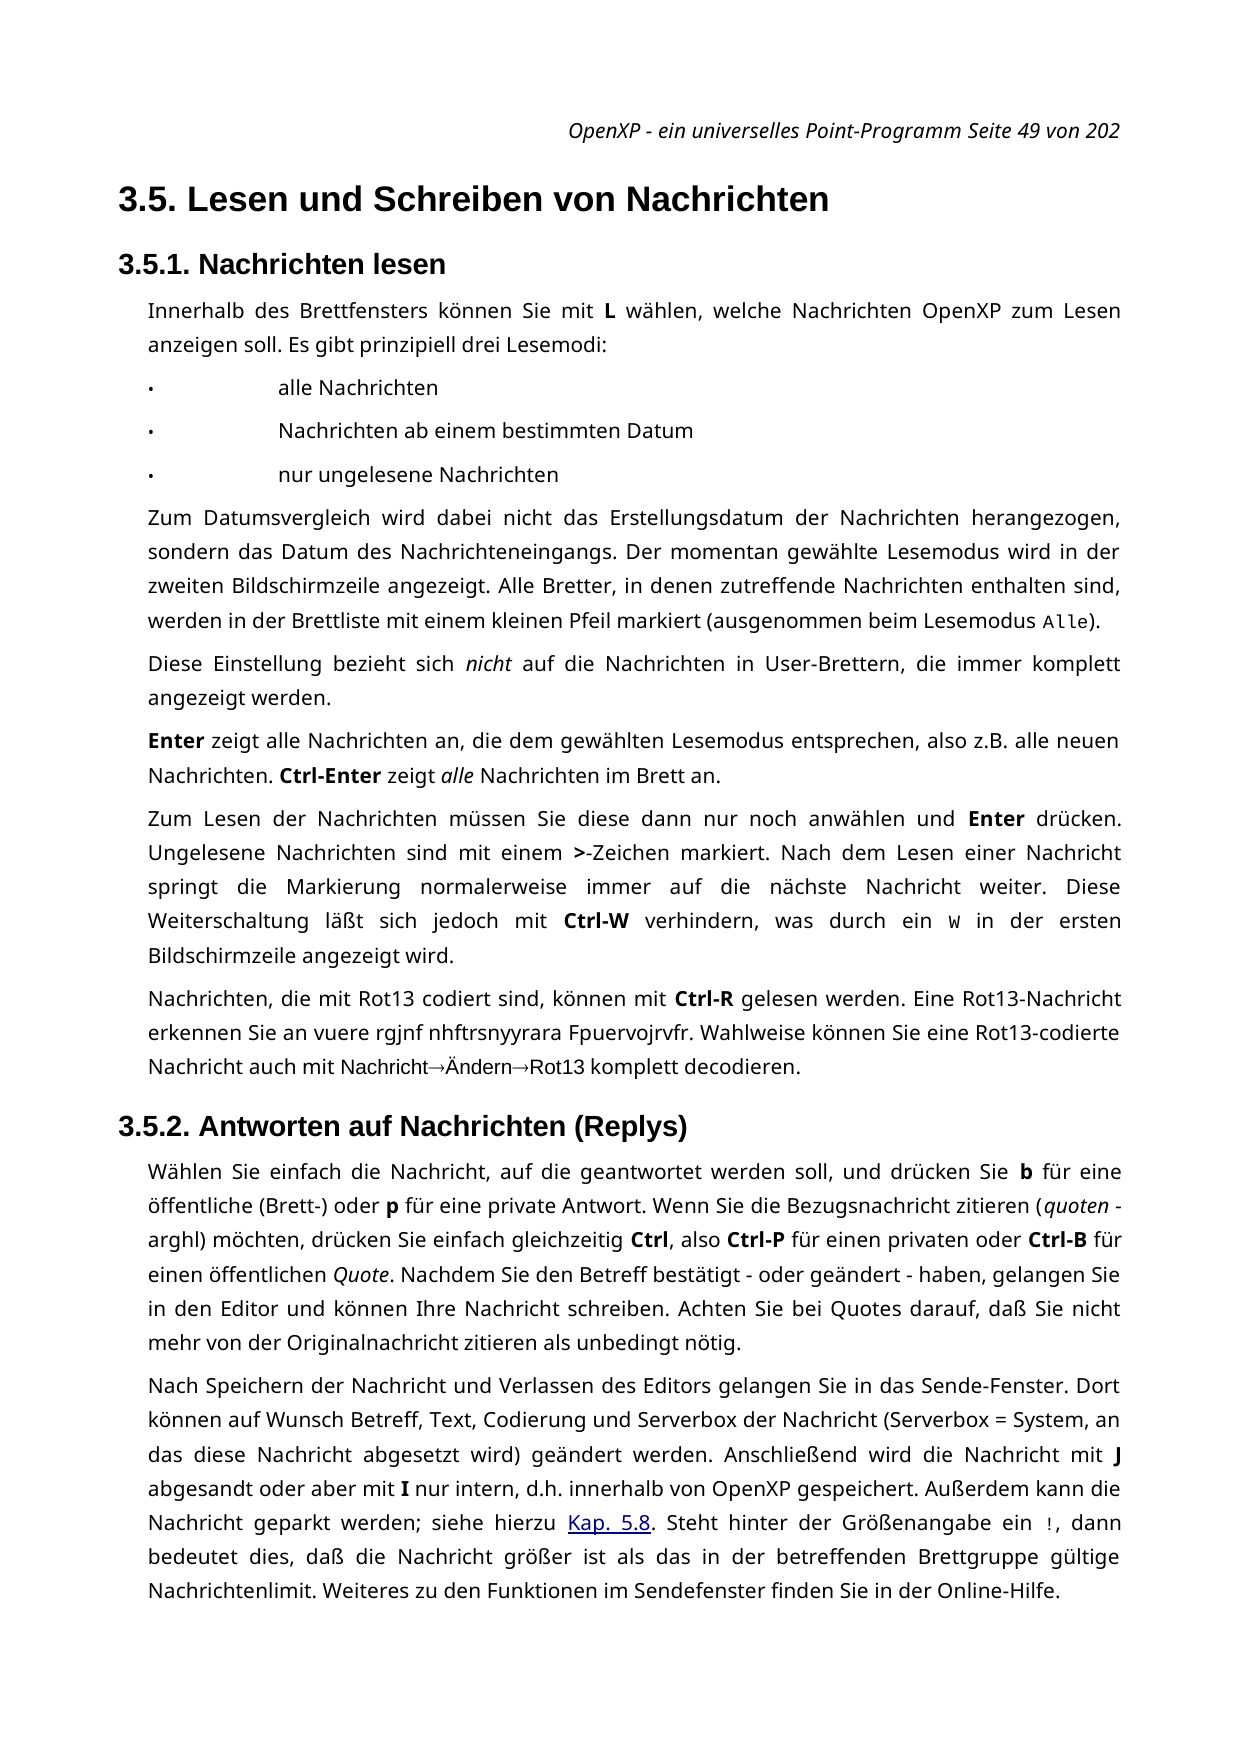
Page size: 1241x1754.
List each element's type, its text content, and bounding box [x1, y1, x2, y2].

text • nur ungelesene Nachrichten [148, 460, 1122, 488]
text Nach Speichern der Nachricht und Verlassen des Editors gelangen Sie in das Sende-Fenster. Dort können auf Wunsch Betreff, Text, Codierung und Serverbox der Nachricht (Serverbox = System, an das diese Nachricht abgesetzt wird) geändert werden. Anschließend wird die Nachricht mit J abgesandt oder aber mit I nur intern, d.h. innerhalb von OpenXP gespeichert. Außerdem kann die Nachricht geparkt werden; siehe hierzu Kap. 5.8. Steht hinter der Größenangabe ein !, dann bedeutet dies, daß die Nachricht größer ist als das in der betreffenden Brettgruppe gültige Nachrichtenlimit. Weiteres zu den Funktionen im Sendefenster finden Sie in der Online-Hilfe. [148, 1371, 1122, 1605]
text Wählen Sie einfach die Nachricht, auf die geantwortet werden soll, und drücken Sie b für eine öffentliche (Brett-) oder p für eine private Antwort. Wenn Sie die Bezugsnachricht zitieren (quoten - arghl) möchten, drücken Sie einfach gleichzeitig Ctrl, also Ctrl-P für einen privaten oder Ctrl-B für einen öffentlichen Quote. Nachdem Sie den Betreff bestätigt - oder geändert - haben, gelangen Sie in den Editor und können Ihre Nachricht schreiben. Achten Sie bei Quotes darauf, daß Sie nicht mehr von der Originalnachricht zitieren als unbedingt nötig. [148, 1157, 1122, 1356]
text Nachrichten, die mit Rot13 codiert sind, können mit Ctrl-R gelesen werden. Eine Rot13-Nachricht erkennen Sie an vuere rgjnf nhftrsnyyrara Fpuervojrvfr. Wahlweise können Sie eine Rot13-codierte Nachricht auch mit Nachricht®Ändern®Rot13 komplett decodieren. [148, 984, 1122, 1081]
subtitle 3.5.1. Nachrichten lesen [118, 242, 1122, 281]
text • Nachrichten ab einem bestimmten Datum [148, 416, 1122, 445]
subtitle 3.5.2. Antworten auf Nachrichten (Replys) [118, 1103, 1122, 1142]
text Diese Einstellung bezieht sich nicht auf die Nachrichten in User-Brettern, die immer komplett angezeigt werden. [148, 649, 1122, 712]
text Innerhalb des Brettfensters können Sie mit L wählen, welche Nachrichten OpenXP zum Lesen anzeigen soll. Es gibt prinzipiell drei Lesemodi: [148, 296, 1122, 358]
text Zum Lesen der Nachrichten müssen Sie diese dann nur noch anwählen und Enter drücken. Ungelesene Nachrichten sind mit einem >-Zeichen markiert. Nach dem Lesen einer Nachricht springt die Markierung normalerweise immer auf die nächste Nachricht weiter. Diese Weiterschaltung läßt sich jedoch mit Ctrl-W verhindern, was durch ein W in der ersten Bildschirmzeile angezeigt wird. [148, 804, 1122, 969]
text Zum Datumsvergleich wird dabei nicht das Erstellungsdatum der Nachrichten herangezogen, sondern das Datum des Nachrichteneingangs. Der momentan gewählte Lesemodus wird in der zweiten Bildschirmzeile angezeigt. Alle Bretter, in denen zutreffende Nachrichten enthalten sind, werden in der Brettliste mit einem kleinen Pfeil markiert (ausgenommen beim Lesemodus Alle). [148, 503, 1122, 634]
text • alle Nachrichten [148, 373, 1122, 402]
text Enter zeigt alle Nachrichten an, die dem gewählten Lesemodus entsprechen, also z.B. alle neuen Nachrichten. Ctrl-Enter zeigt alle Nachrichten im Brett an. [148, 726, 1122, 789]
subtitle 3.5. Lesen und Schreiben von Nachrichten [118, 173, 1122, 219]
